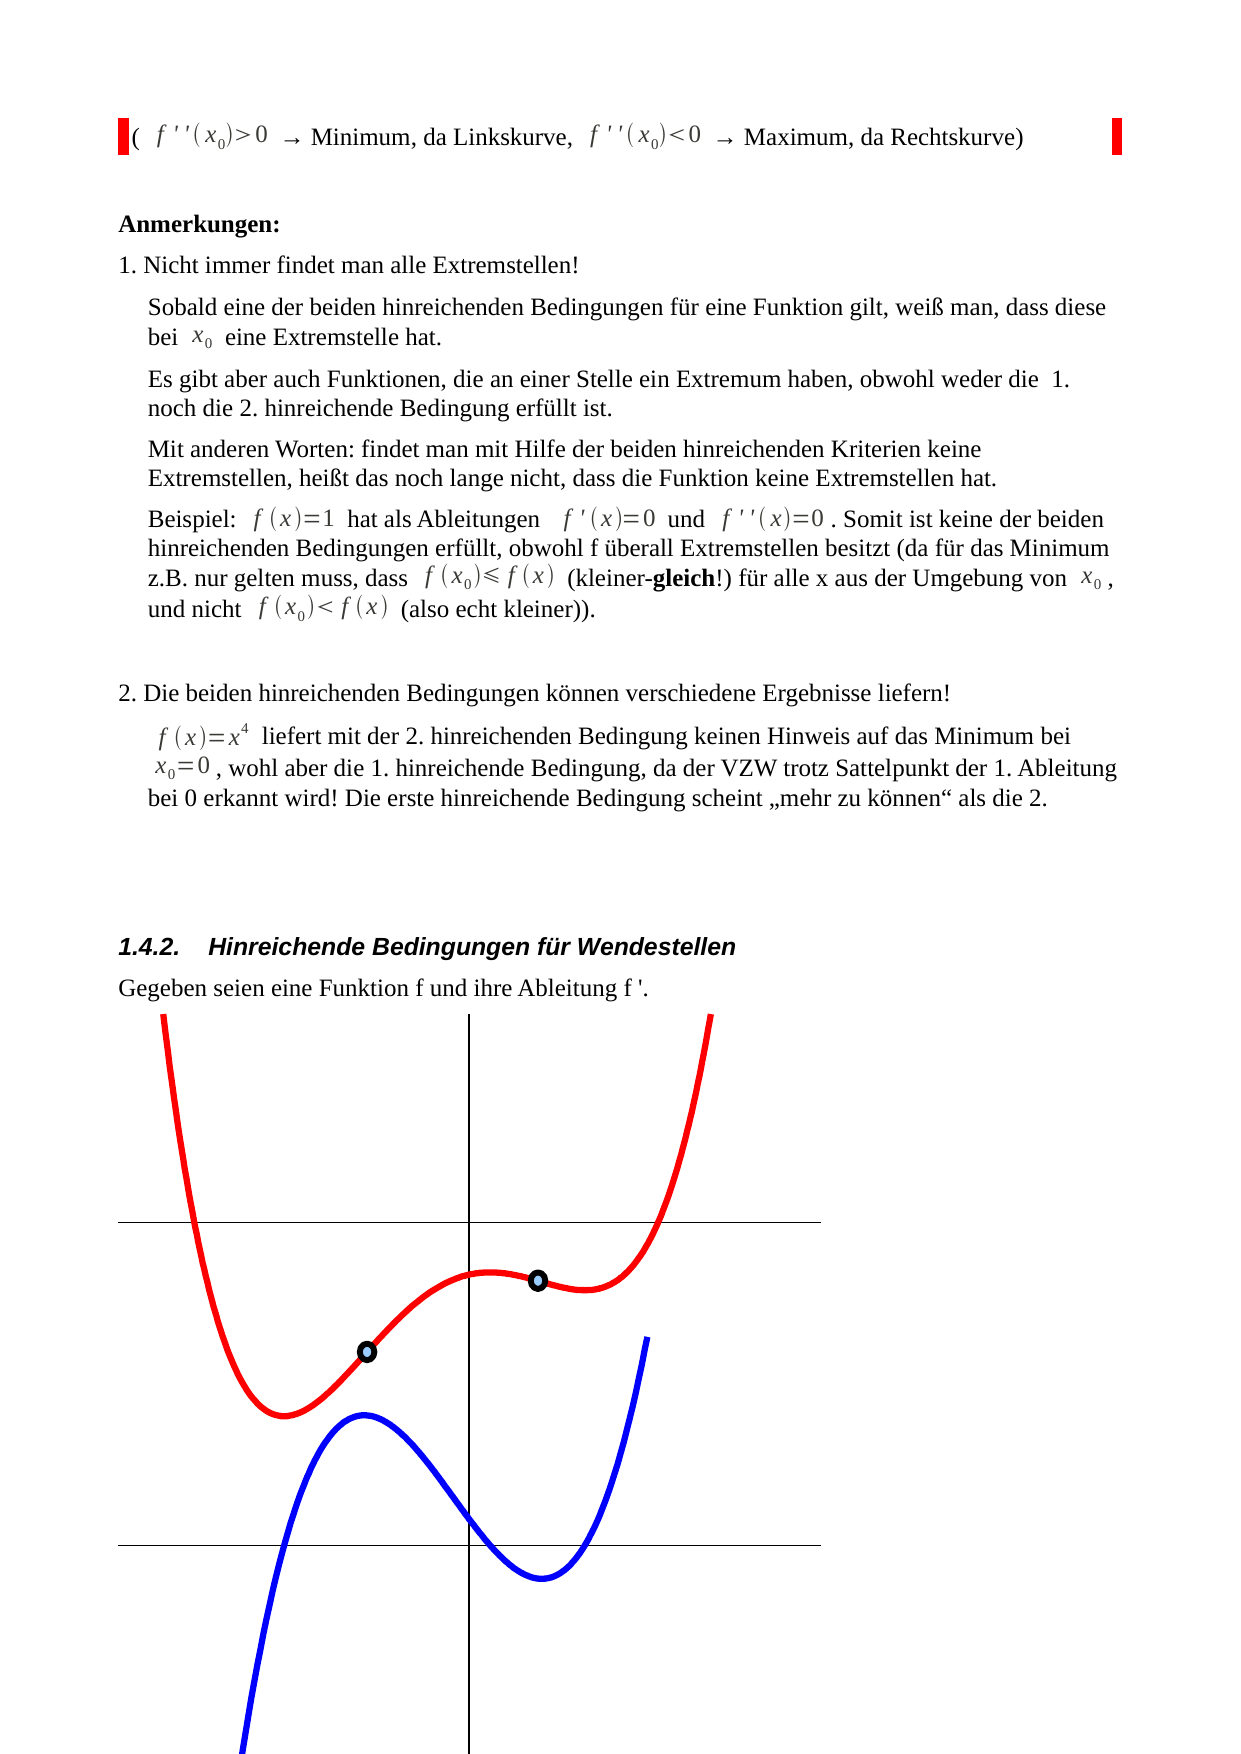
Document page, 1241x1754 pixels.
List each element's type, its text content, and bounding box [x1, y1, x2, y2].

subtitle Hinreichende Bedingungen für Wendestellen [118, 932, 1122, 960]
text ( → Minimum, da Linkskurve, → Maximum, da Rechtskurve) [129, 118, 1112, 155]
text Gegeben seien eine Funktion f und ihre Ableitung f '. [118, 973, 1122, 1002]
text Beispiel: hat als Ableitungen und . Somit ist keine der beiden hinreichenden Bedingungen erfüllt, obwohl f überall Extremstellen besitzt (da für das Minimum z.B. nur gelten muss, dass (kleiner-gleich!) für alle x aus der Umgebung von , und nicht (also echt kleiner)). [148, 504, 1122, 624]
text Anmerkungen: [118, 209, 1122, 238]
text Es gibt aber auch Funktionen, die an einer Stelle ein Extremum haben, obwohl weder die 1. noch die 2. hinreichende Bedingung erfüllt ist. [148, 364, 1122, 422]
text Sobald eine der beiden hinreichenden Bedingungen für eine Funktion gilt, weiß man, dass diese bei eine Extremstelle hat. [148, 292, 1122, 352]
text 2. Die beiden hinreichenden Bedingungen können verschiedene Ergebnisse liefern! [118, 678, 1122, 707]
text liefert mit der 2. hinreichenden Bedingung keinen Hinweis auf das Minimum bei , wohl aber die 1. hinreichende Bedingung, da der VZW trotz Sattelpunkt der 1. Ableitung bei 0 erkannt wird! Die erste hinreichende Bedingung scheint „mehr zu können“ als die 2. [148, 719, 1122, 812]
text Mit anderen Worten: findet man mit Hilfe der beiden hinreichenden Kriterien keine Extremstellen, heißt das noch lange nicht, dass die Funktion keine Extremstellen hat. [148, 434, 1122, 492]
text 1. Nicht immer findet man alle Extremstellen! [118, 250, 1122, 279]
